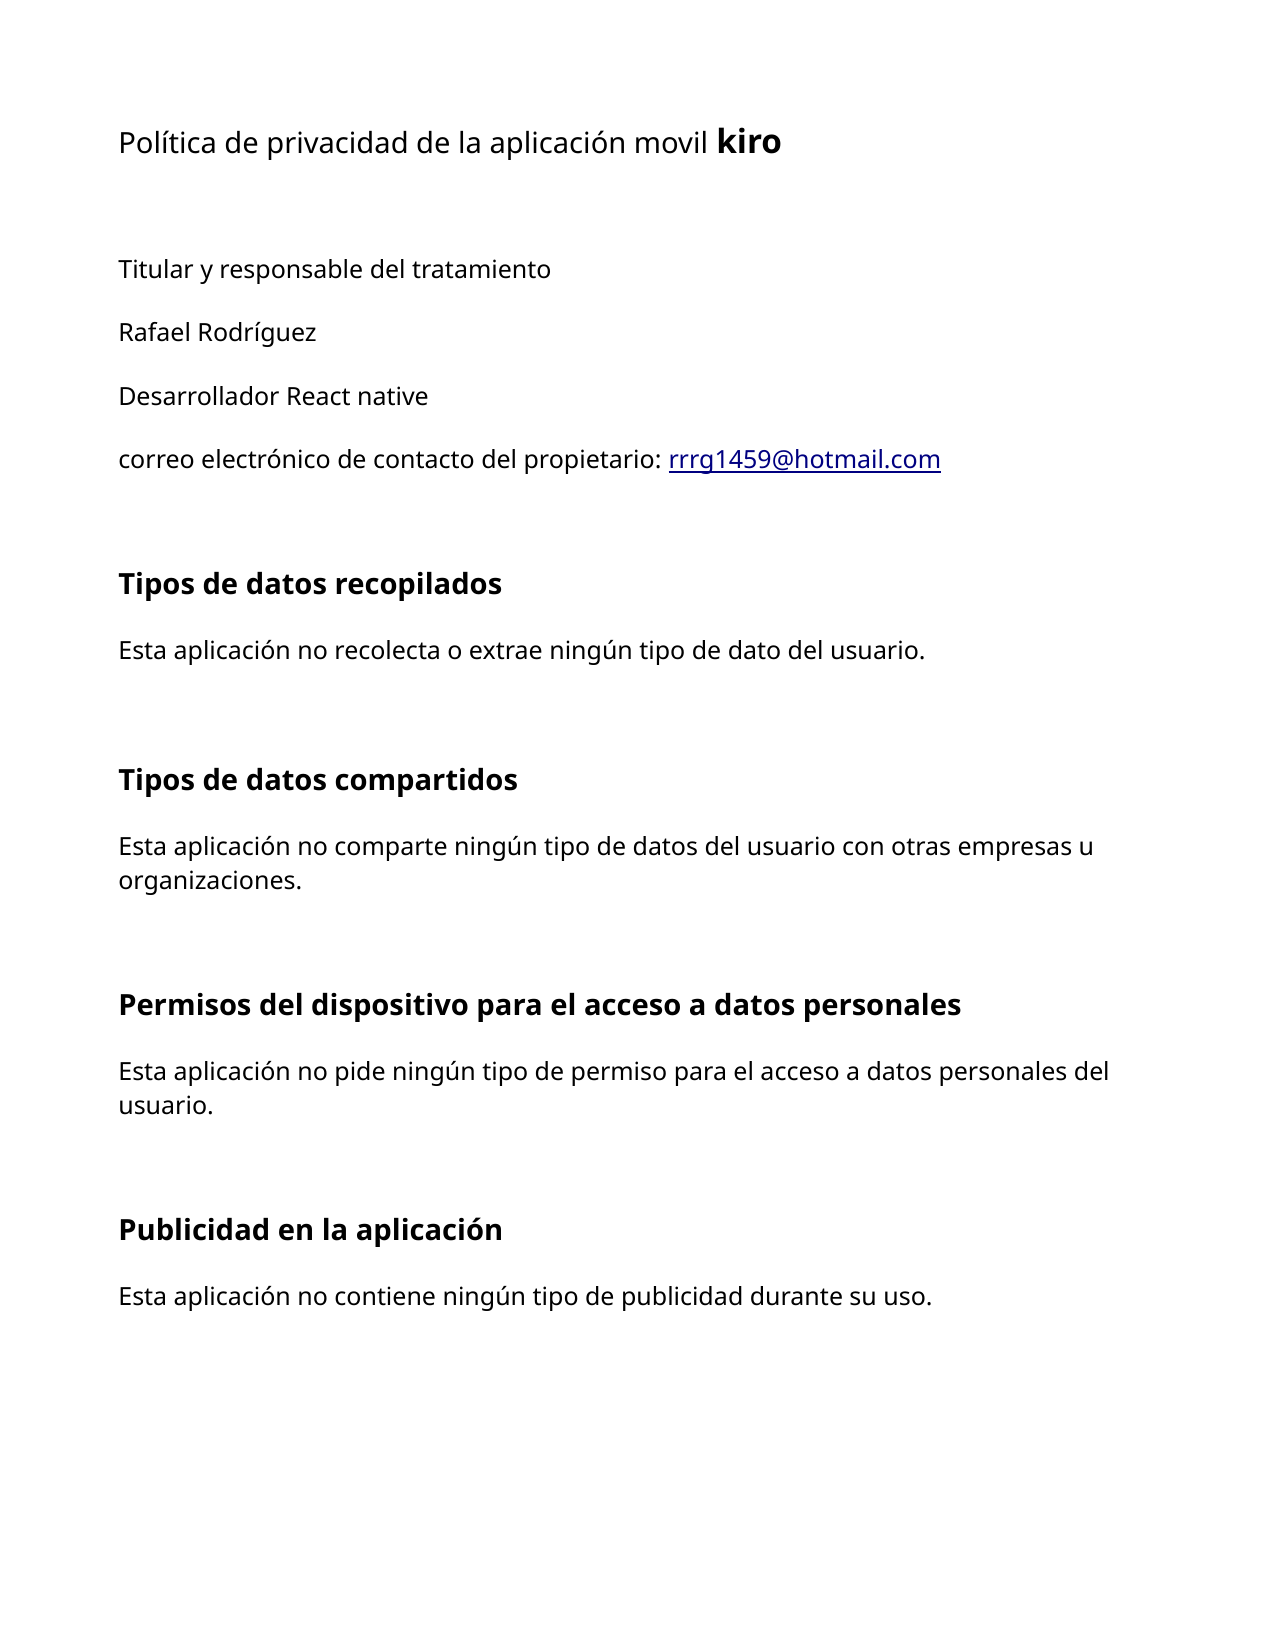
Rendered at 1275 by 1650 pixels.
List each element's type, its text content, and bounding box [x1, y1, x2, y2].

text Permisos del dispositivo para el acceso a datos personales [118, 984, 1157, 1024]
text Tipos de datos compartidos [118, 759, 1157, 799]
text Desarrollador React native [118, 378, 1157, 412]
text Rafael Rodríguez [118, 315, 1157, 349]
text Titular y responsable del tratamiento [118, 251, 1157, 285]
text Política de privacidad de la aplicación movil kiro [118, 118, 1157, 163]
text correo electrónico de contacto del propietario: rrrg1459@hotmail.com [118, 442, 1157, 476]
text Tipos de datos recopilados [118, 564, 1157, 603]
text Publicidad en la aplicación [118, 1209, 1157, 1249]
text Esta aplicación no recolecta o extrae ningún tipo de dato del usuario. [118, 633, 1157, 667]
text Esta aplicación no comparte ningún tipo de datos del usuario con otras empresas u organizaciones. [118, 828, 1157, 897]
text Esta aplicación no contiene ningún tipo de publicidad durante su uso. [118, 1278, 1157, 1313]
text Esta aplicación no pide ningún tipo de permiso para el acceso a datos personales del usuario. [118, 1053, 1157, 1122]
